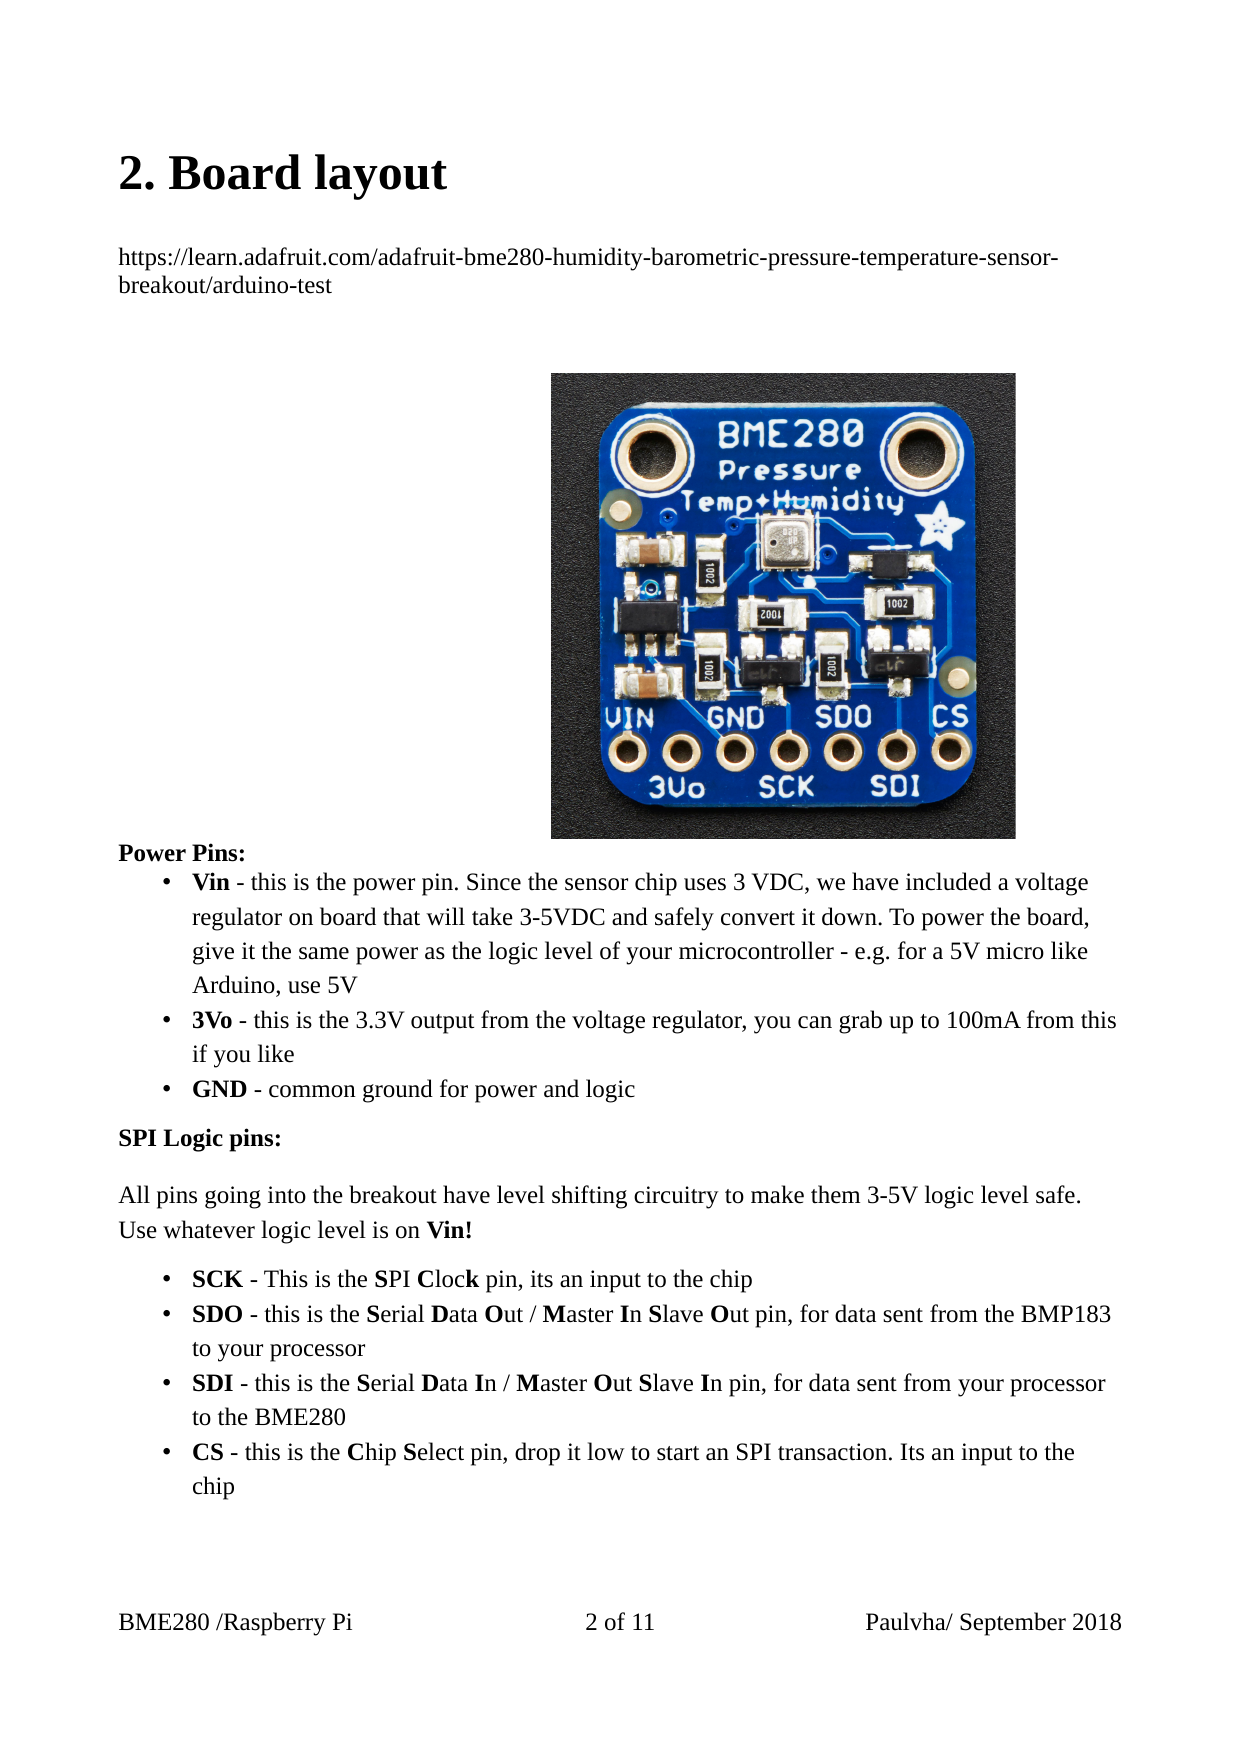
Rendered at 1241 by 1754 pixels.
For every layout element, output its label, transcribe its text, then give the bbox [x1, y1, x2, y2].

list Vin - this is the power pin. Since the sensor chip uses 3 VDC, we have included a voltage regulator on board that will take 3-5VDC and safely convert it down. To power the board, give it the same power as the logic level of your microcontroller - e.g. for a 5V micro like Arduino, use 5V [162, 867, 1122, 999]
picture [551, 373, 1016, 839]
text SPI Logic pins: [118, 1123, 1122, 1152]
list SCK - This is the SPI Clock pin, its an input to the chip [162, 1264, 1122, 1293]
text https://learn.adafruit.com/adafruit-bme280-humidity-barometric-pressure-temperature-sensor-breakout/arduino-test [118, 242, 1122, 299]
list 3Vo - this is the 3.3V output from the voltage regulator, you can grab up to 100mA from this if you like [162, 1005, 1122, 1068]
list SDO - this is the Serial Data Out / Master In Slave Out pin, for data sent from the BMP183 to your processor [162, 1299, 1122, 1362]
list GND - common ground for power and logic [162, 1074, 1122, 1103]
list CS - this is the Chip Select pin, drop it low to start an SPI transaction. Its an input to the chip [162, 1437, 1122, 1500]
list SDI - this is the Serial Data In / Master Out Slave In pin, for data sent from your processor to the BME280 [162, 1368, 1122, 1431]
text Power Pins: [118, 357, 1122, 867]
text All pins going into the breakout have level shifting circuitry to make them 3-5V logic level safe. Use whatever logic level is on Vin! [118, 1181, 1122, 1244]
subtitle 2. Board layout [118, 143, 1122, 201]
